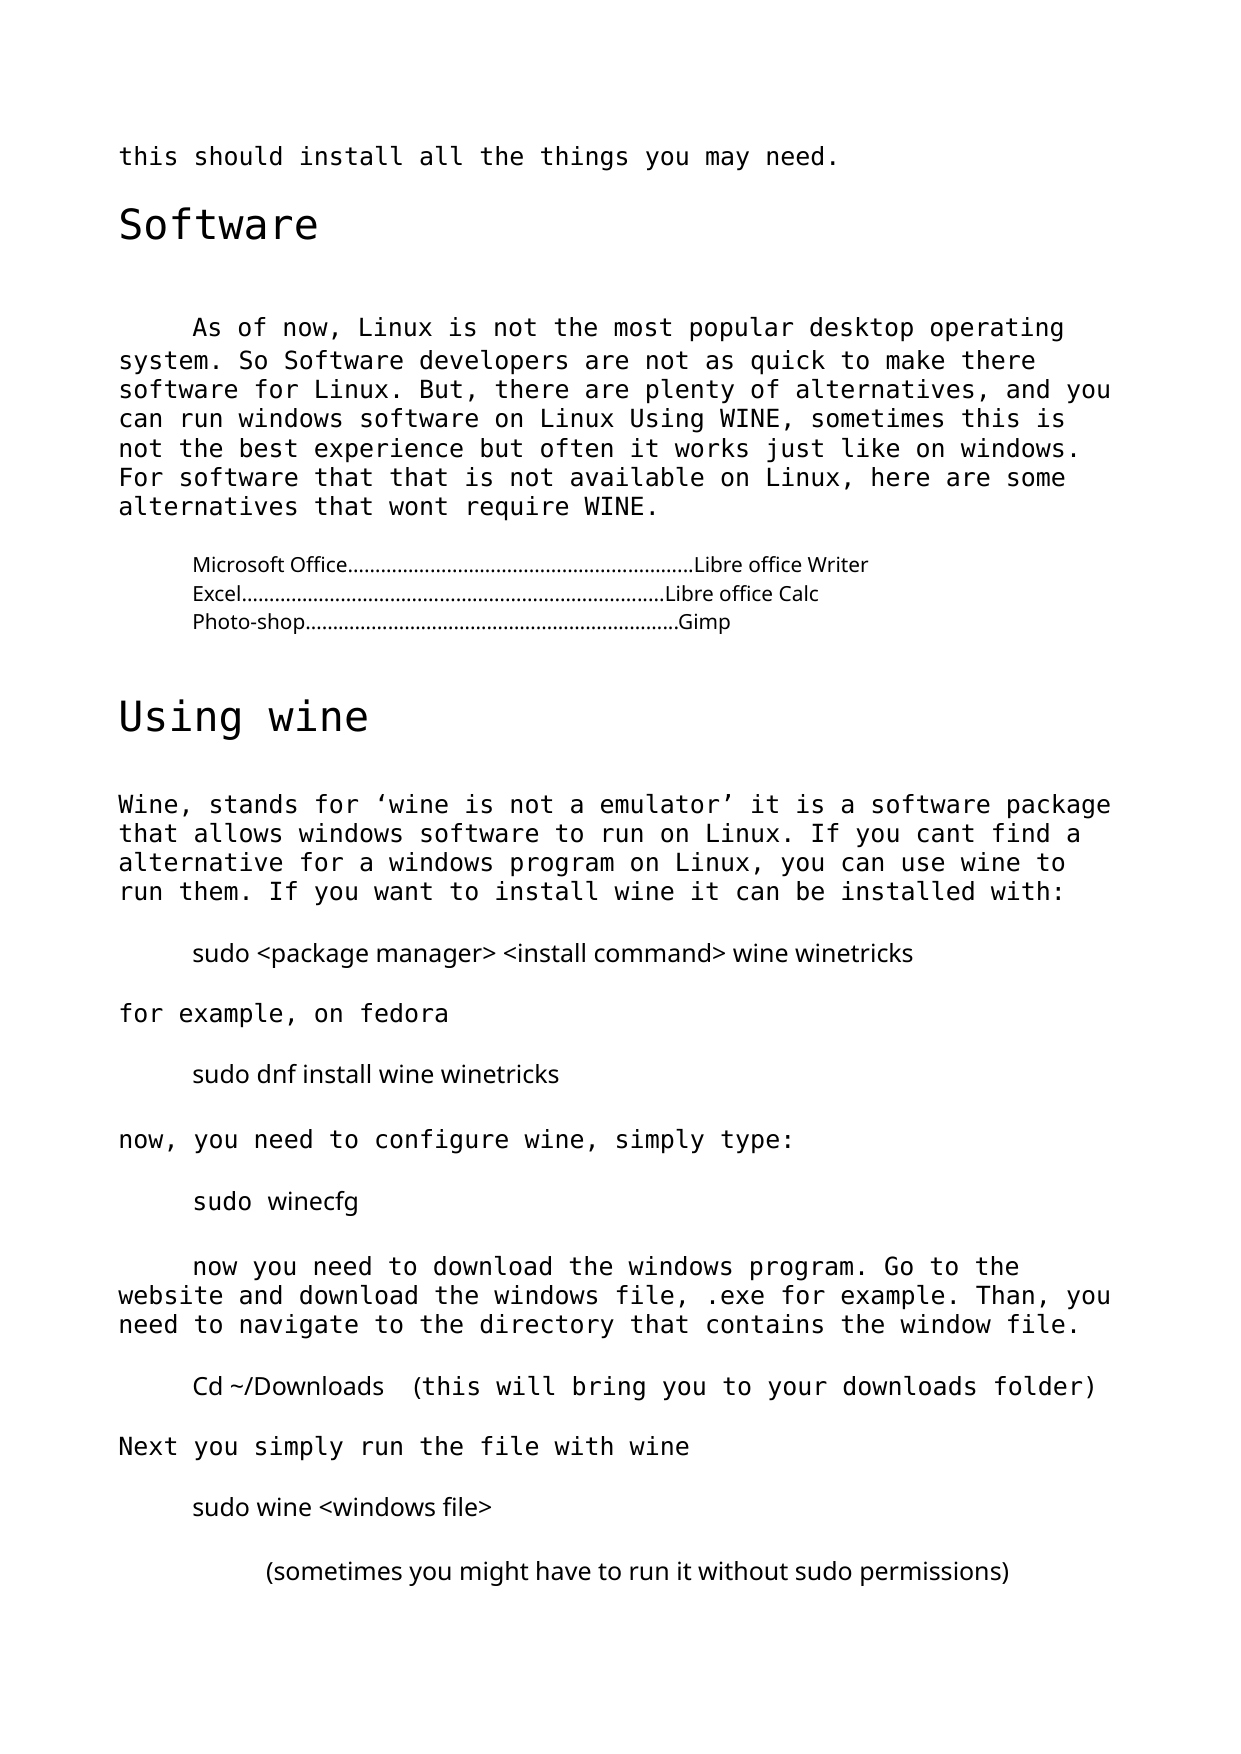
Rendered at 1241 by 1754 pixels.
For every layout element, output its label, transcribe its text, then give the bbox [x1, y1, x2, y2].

text Wine, stands for ‘wine is not a emulator’ it is a software package that allows windows software to run on Linux. If you cant find a alternative for a windows program on Linux, you can use wine to run them. If you want to install wine it can be installed with: [118, 790, 1122, 906]
text Next you simply run the file with wine [118, 1432, 1122, 1461]
text this should install all the things you may need. [118, 142, 1122, 172]
text sudo winecfg [118, 1184, 1122, 1218]
text (sometimes you might have to run it without sudo permissions) [118, 1553, 1122, 1587]
text Cd ~/Downloads (this will bring you to your downloads folder) [118, 1368, 1122, 1402]
text sudo <package manager> <install command> wine winetricks [118, 936, 1122, 970]
text now you need to download the windows program. Go to the website and download the windows file, .exe for example. Than, you need to navigate to the directory that contains the window file. [118, 1252, 1122, 1339]
text sudo dnf install wine winetricks [118, 1057, 1122, 1091]
text Using wine [118, 693, 1122, 741]
text now, you need to configure wine, simply type: [118, 1125, 1122, 1154]
text As of now, Linux is not the most popular desktop operating system. So Software developers are not as quick to make there software for Linux. But, there are plenty of alternatives, and you can run windows software on Linux Using WINE, sometimes this is not the best experience but often it works just like on windows. For software that that is not available on Linux, here are some alternatives that wont require WINE. [118, 298, 1122, 521]
text Software [118, 201, 1122, 249]
text Photo-shop………………………………………………..………...Gimp [118, 607, 1122, 636]
text for example, on fedora [118, 999, 1122, 1028]
text Microsoft Office……………………………………………………...Libre office Writer [118, 551, 1122, 579]
text sudo wine <windows file> [118, 1490, 1122, 1524]
text Excel……………………………………………………………….....Libre office Calc [118, 579, 1122, 607]
